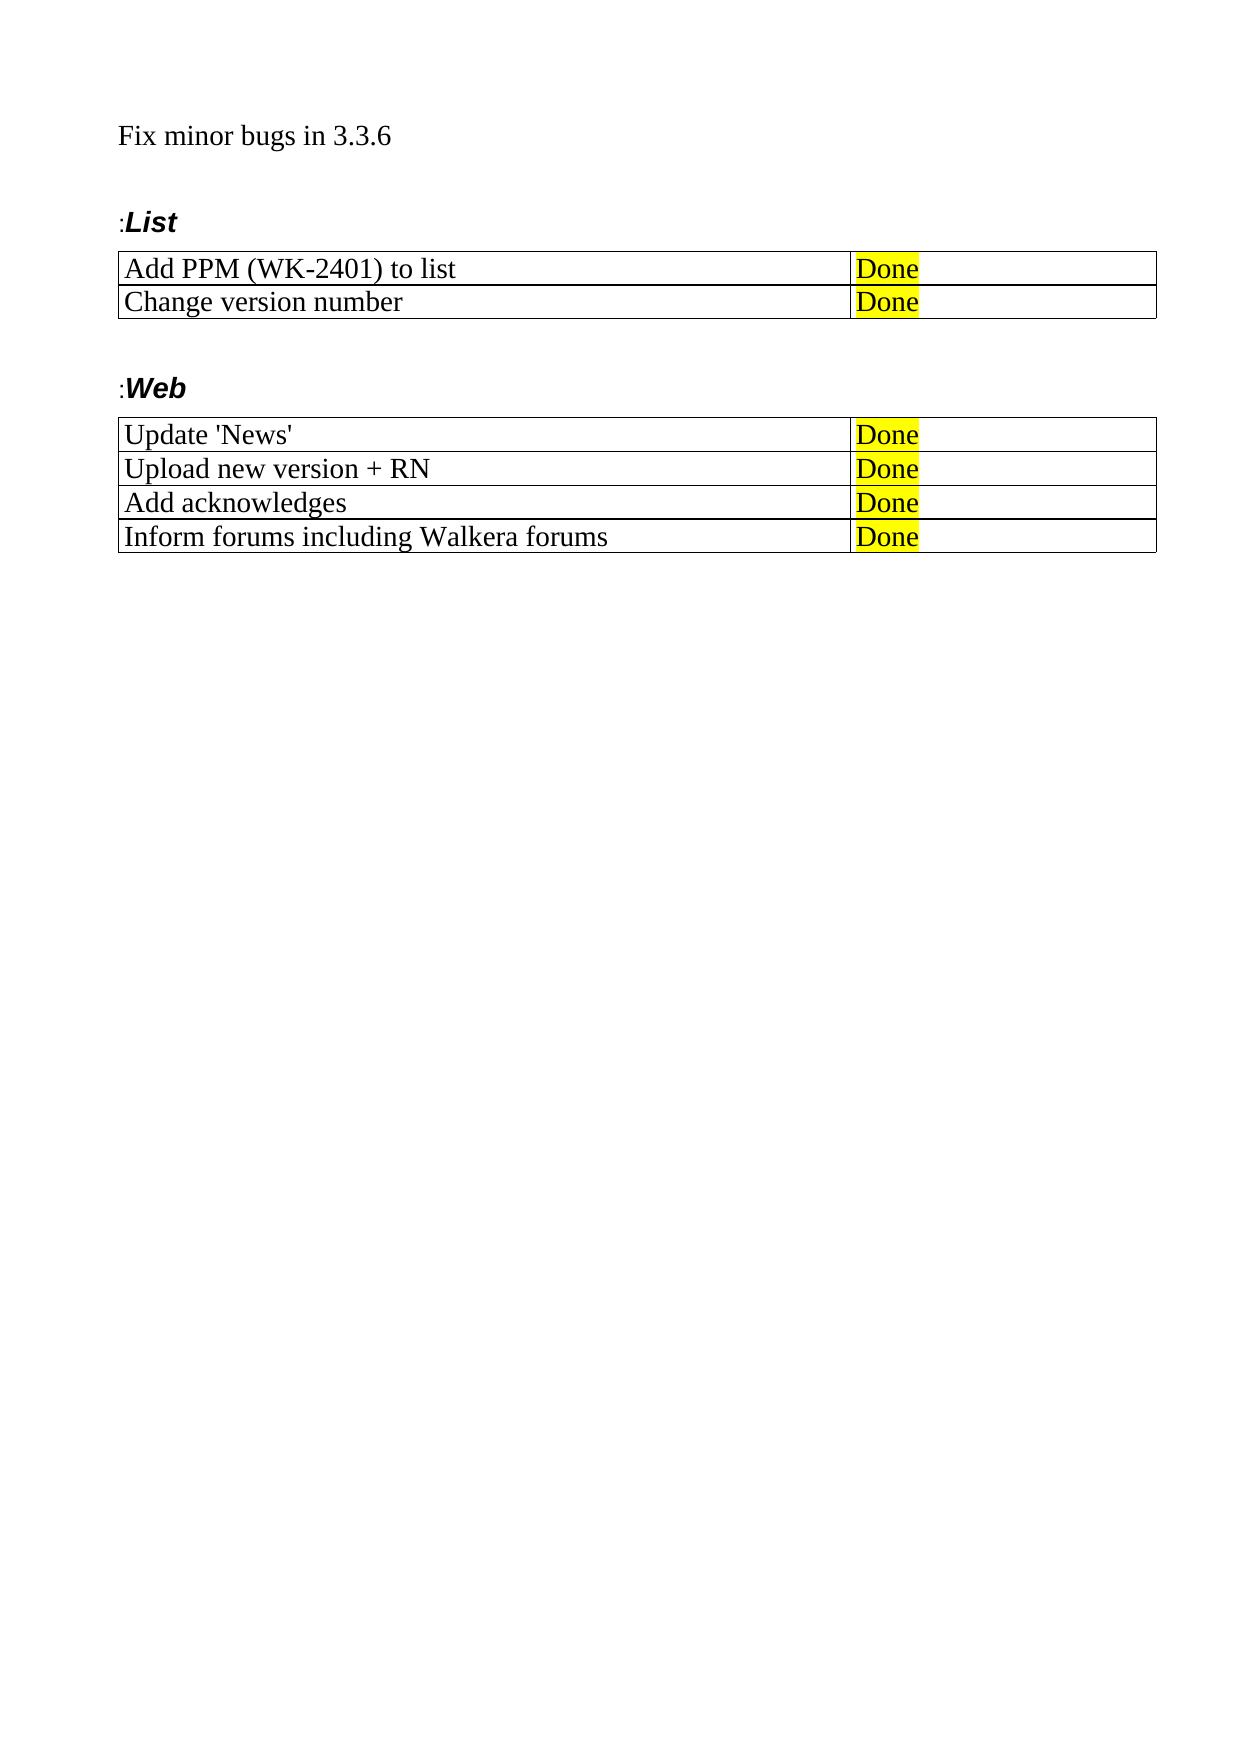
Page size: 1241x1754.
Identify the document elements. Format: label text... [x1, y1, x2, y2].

table_cell Add acknowledges [119, 486, 850, 518]
table_header Done [851, 418, 1156, 451]
text Fix minor bugs in 3.3.6 [118, 118, 1122, 152]
table_cell Done [851, 286, 1156, 318]
text List: [118, 205, 1122, 238]
table_cell Done [851, 452, 1156, 485]
table_header Update 'News' [119, 418, 850, 451]
text Web: [118, 371, 1122, 405]
table_header Add PPM (WK-2401) to list [119, 252, 850, 284]
table_cell Upload new version + RN [119, 452, 850, 485]
table_cell Done [851, 520, 1156, 552]
table_header Done [851, 252, 1156, 284]
table_cell Done [851, 486, 1156, 518]
table_cell Change version number [119, 286, 850, 318]
table_cell Inform forums including Walkera forums [119, 520, 850, 552]
